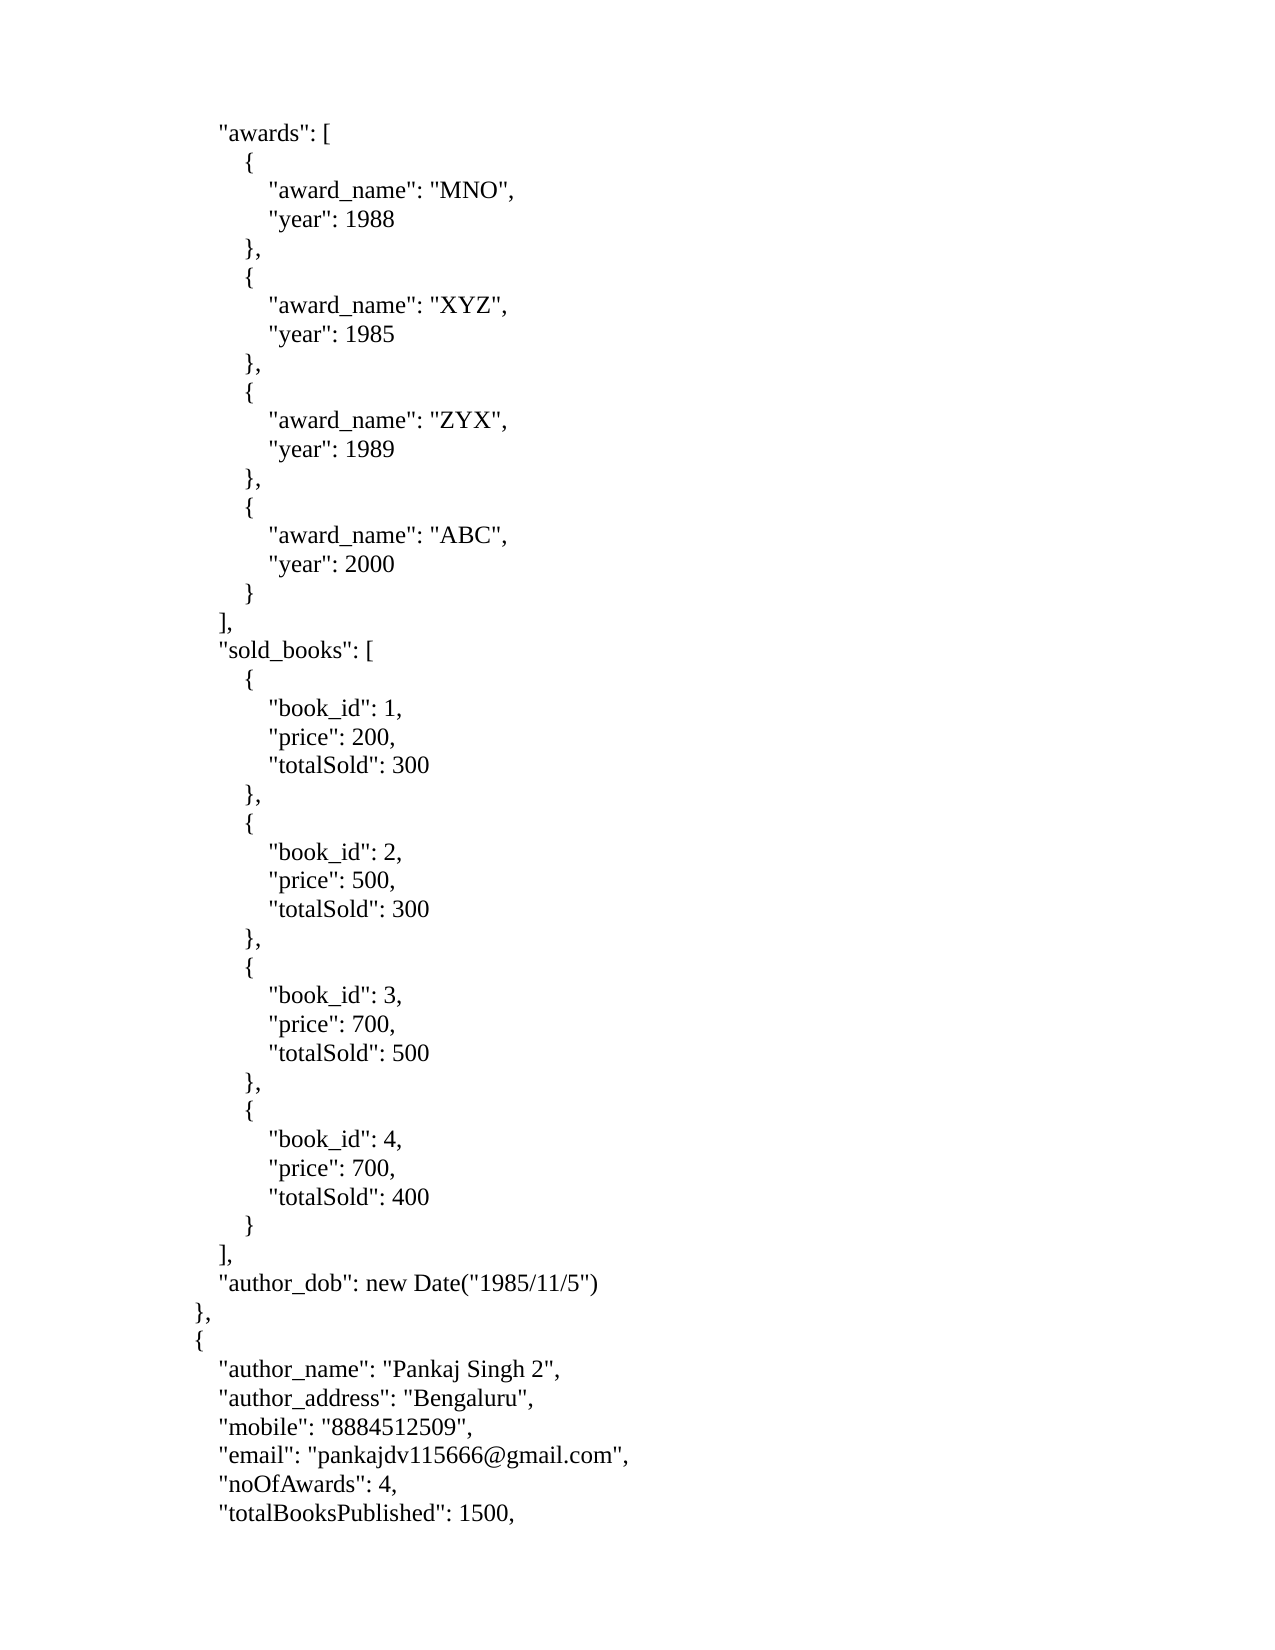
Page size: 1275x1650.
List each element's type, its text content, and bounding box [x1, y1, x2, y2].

text "year": 2000 [118, 549, 1157, 578]
text "year": 1989 [118, 434, 1157, 463]
text "totalSold": 300 [118, 894, 1157, 923]
text "award_name": "MNO", [118, 176, 1157, 204]
text { [118, 1096, 1157, 1124]
text "totalSold": 400 [118, 1182, 1157, 1211]
text } [118, 1211, 1157, 1239]
text "book_id": 3, [118, 981, 1157, 1009]
text "price": 500, [118, 866, 1157, 894]
text "sold_books": [ [118, 636, 1157, 664]
text ], [118, 607, 1157, 636]
text }, [118, 779, 1157, 808]
text { [118, 952, 1157, 981]
text "awards": [ [118, 118, 1157, 147]
text "price": 200, [118, 722, 1157, 751]
text { [118, 664, 1157, 693]
text "award_name": "ABC", [118, 521, 1157, 549]
text "author_address": "Bengaluru", [118, 1383, 1157, 1412]
text "mobile": "8884512509", [118, 1412, 1157, 1441]
text { [118, 262, 1157, 291]
text }, [118, 1067, 1157, 1096]
text "year": 1985 [118, 319, 1157, 348]
text "award_name": "ZYX", [118, 406, 1157, 434]
text "book_id": 4, [118, 1124, 1157, 1153]
text "author_name": "Pankaj Singh 2", [118, 1354, 1157, 1383]
text { [118, 147, 1157, 176]
text "totalSold": 300 [118, 751, 1157, 779]
text "book_id": 2, [118, 837, 1157, 866]
text "author_dob": new Date("1985/11/5") [118, 1268, 1157, 1297]
text }, [118, 923, 1157, 952]
text } [118, 578, 1157, 607]
text { [118, 492, 1157, 521]
text }, [118, 348, 1157, 377]
text "totalSold": 500 [118, 1038, 1157, 1067]
text "year": 1988 [118, 204, 1157, 233]
text { [118, 1326, 1157, 1354]
text { [118, 377, 1157, 406]
text "email": "pankajdv115666@gmail.com", [118, 1441, 1157, 1469]
text "award_name": "XYZ", [118, 291, 1157, 319]
text }, [118, 233, 1157, 262]
text { [118, 808, 1157, 837]
text "price": 700, [118, 1009, 1157, 1038]
text ], [118, 1239, 1157, 1268]
text }, [118, 463, 1157, 492]
text "price": 700, [118, 1153, 1157, 1182]
text "noOfAwards": 4, [118, 1469, 1157, 1498]
text }, [118, 1297, 1157, 1326]
text "totalBooksPublished": 1500, [118, 1498, 1157, 1527]
text "book_id": 1, [118, 693, 1157, 722]
